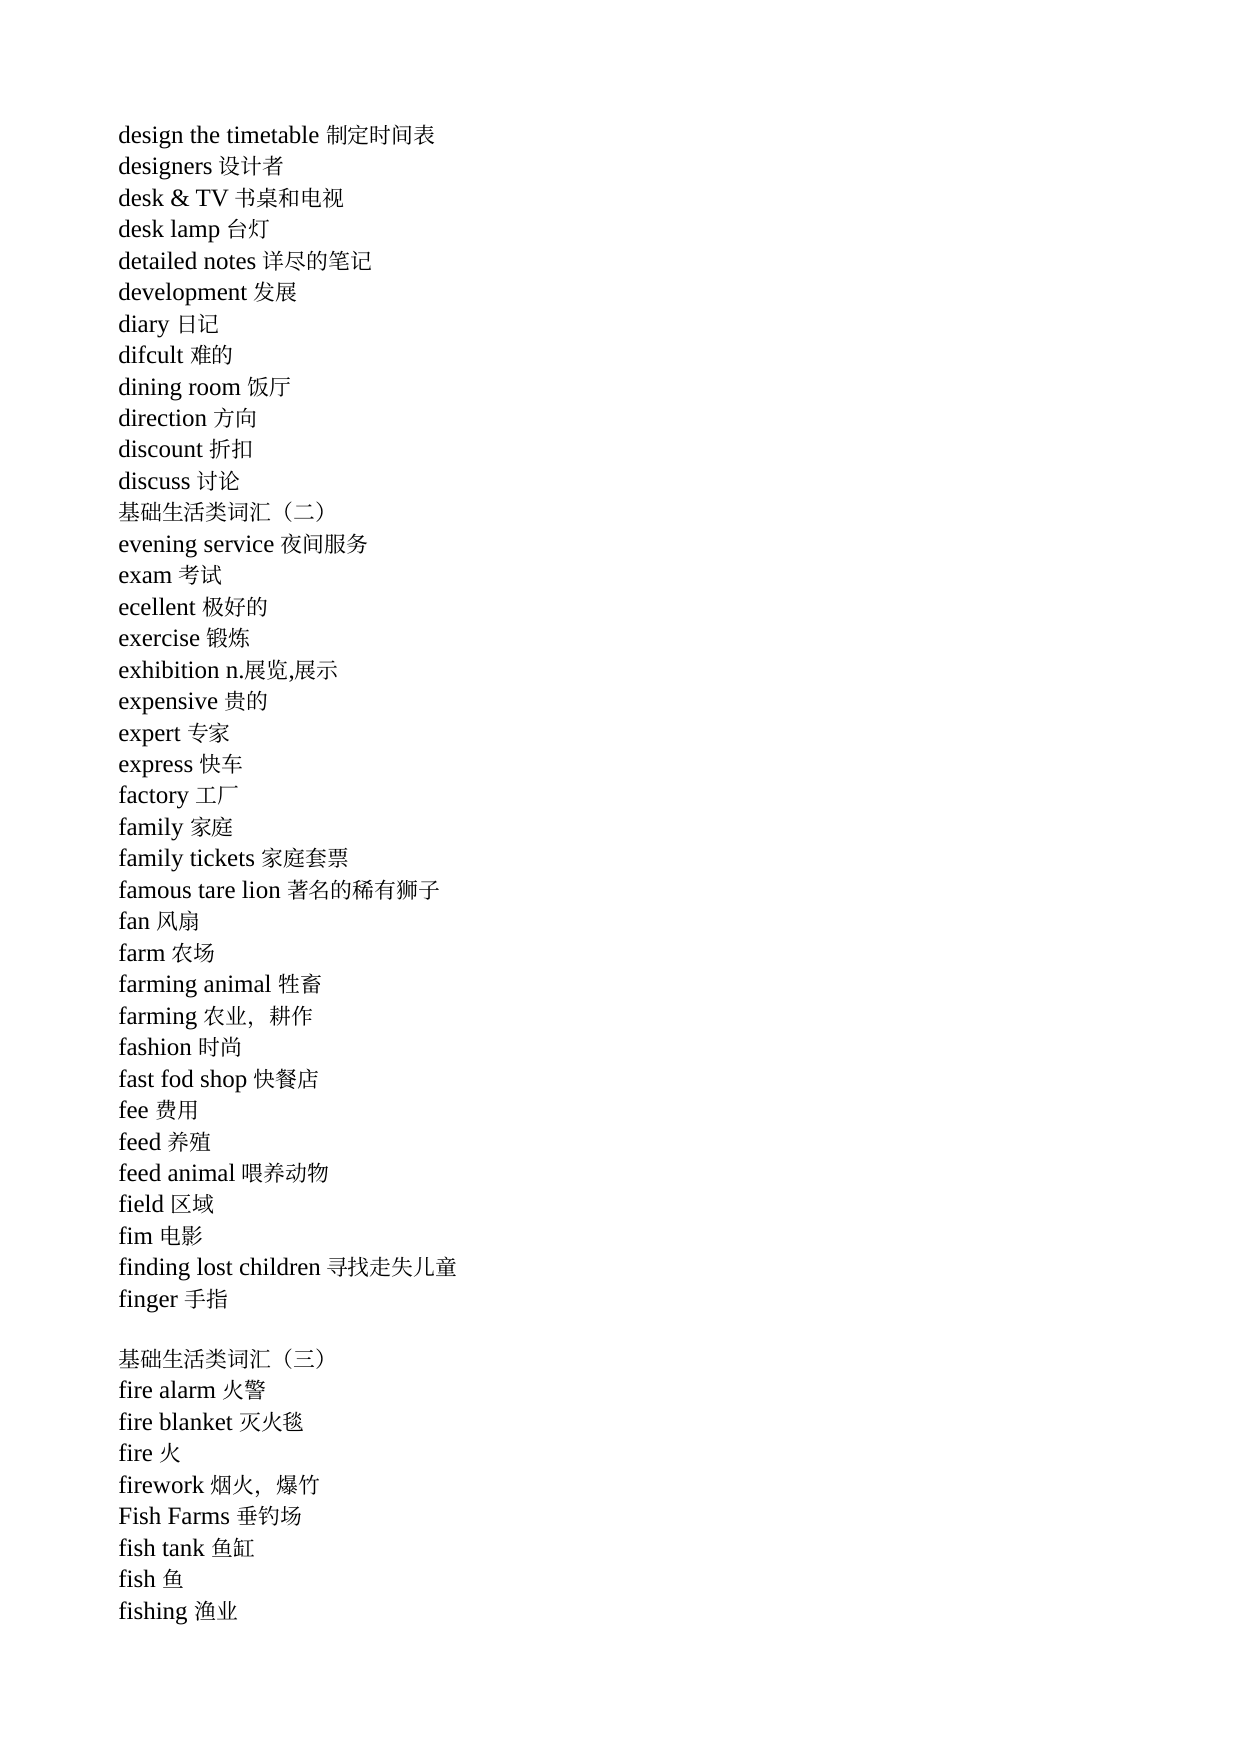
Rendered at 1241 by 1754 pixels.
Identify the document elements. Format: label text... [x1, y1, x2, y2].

text exhibition n.展览,展示 [118, 653, 1122, 684]
text expensive 贵的 [118, 684, 1122, 716]
text exam 考试 [118, 558, 1122, 590]
text fan 风扇 [118, 904, 1122, 936]
text 基础生活类词汇（三） [118, 1313, 1122, 1374]
text famous tare lion 著名的稀有狮子 [118, 873, 1122, 904]
text ecellent 极好的 [118, 590, 1122, 621]
text firework 烟火，爆竹 [118, 1468, 1122, 1499]
text design the timetable 制定时间表 [118, 118, 1122, 149]
text fee 费用 [118, 1093, 1122, 1125]
text diary 日记 [118, 307, 1122, 338]
text feed 养殖 [118, 1125, 1122, 1156]
text fashion 时尚 [118, 1030, 1122, 1062]
text Fish Farms 垂钓场 [118, 1499, 1122, 1531]
text family tickets 家庭套票 [118, 842, 1122, 873]
text exercise 锻炼 [118, 621, 1122, 653]
text fire 火 [118, 1437, 1122, 1468]
text difcult 难的 [118, 338, 1122, 370]
text feed animal 喂养动物 [118, 1156, 1122, 1188]
text field 区域 [118, 1188, 1122, 1219]
text fish 鱼 [118, 1562, 1122, 1594]
text farming 农业，耕作 [118, 999, 1122, 1030]
text 基础生活类词汇（二） [118, 496, 1122, 527]
text factory 工厂 [118, 779, 1122, 810]
text evening service 夜间服务 [118, 527, 1122, 558]
text fish tank 鱼缸 [118, 1531, 1122, 1562]
text direction 方向 [118, 401, 1122, 433]
text expert 专家 [118, 716, 1122, 747]
text desk lamp 台灯 [118, 212, 1122, 244]
text express 快车 [118, 747, 1122, 779]
text finding lost children寻找走失儿童 [118, 1251, 1122, 1282]
text finger 手指 [118, 1282, 1122, 1313]
text dining room 饭厅 [118, 370, 1122, 401]
text discuss 讨论 [118, 464, 1122, 496]
text desk & TV 书桌和电视 [118, 181, 1122, 212]
text detailed notes 详尽的笔记 [118, 244, 1122, 275]
text fishing 渔业 [118, 1594, 1122, 1625]
text family 家庭 [118, 810, 1122, 842]
text discount 折扣 [118, 433, 1122, 464]
text development 发展 [118, 275, 1122, 307]
text designers 设计者 [118, 149, 1122, 181]
text farm 农场 [118, 936, 1122, 967]
text fire blanket 灭火毯 [118, 1405, 1122, 1437]
text fast fod shop 快餐店 [118, 1062, 1122, 1093]
text fire alarm 火警 [118, 1374, 1122, 1405]
text farming animal 牲畜 [118, 967, 1122, 999]
text fim 电影 [118, 1219, 1122, 1251]
